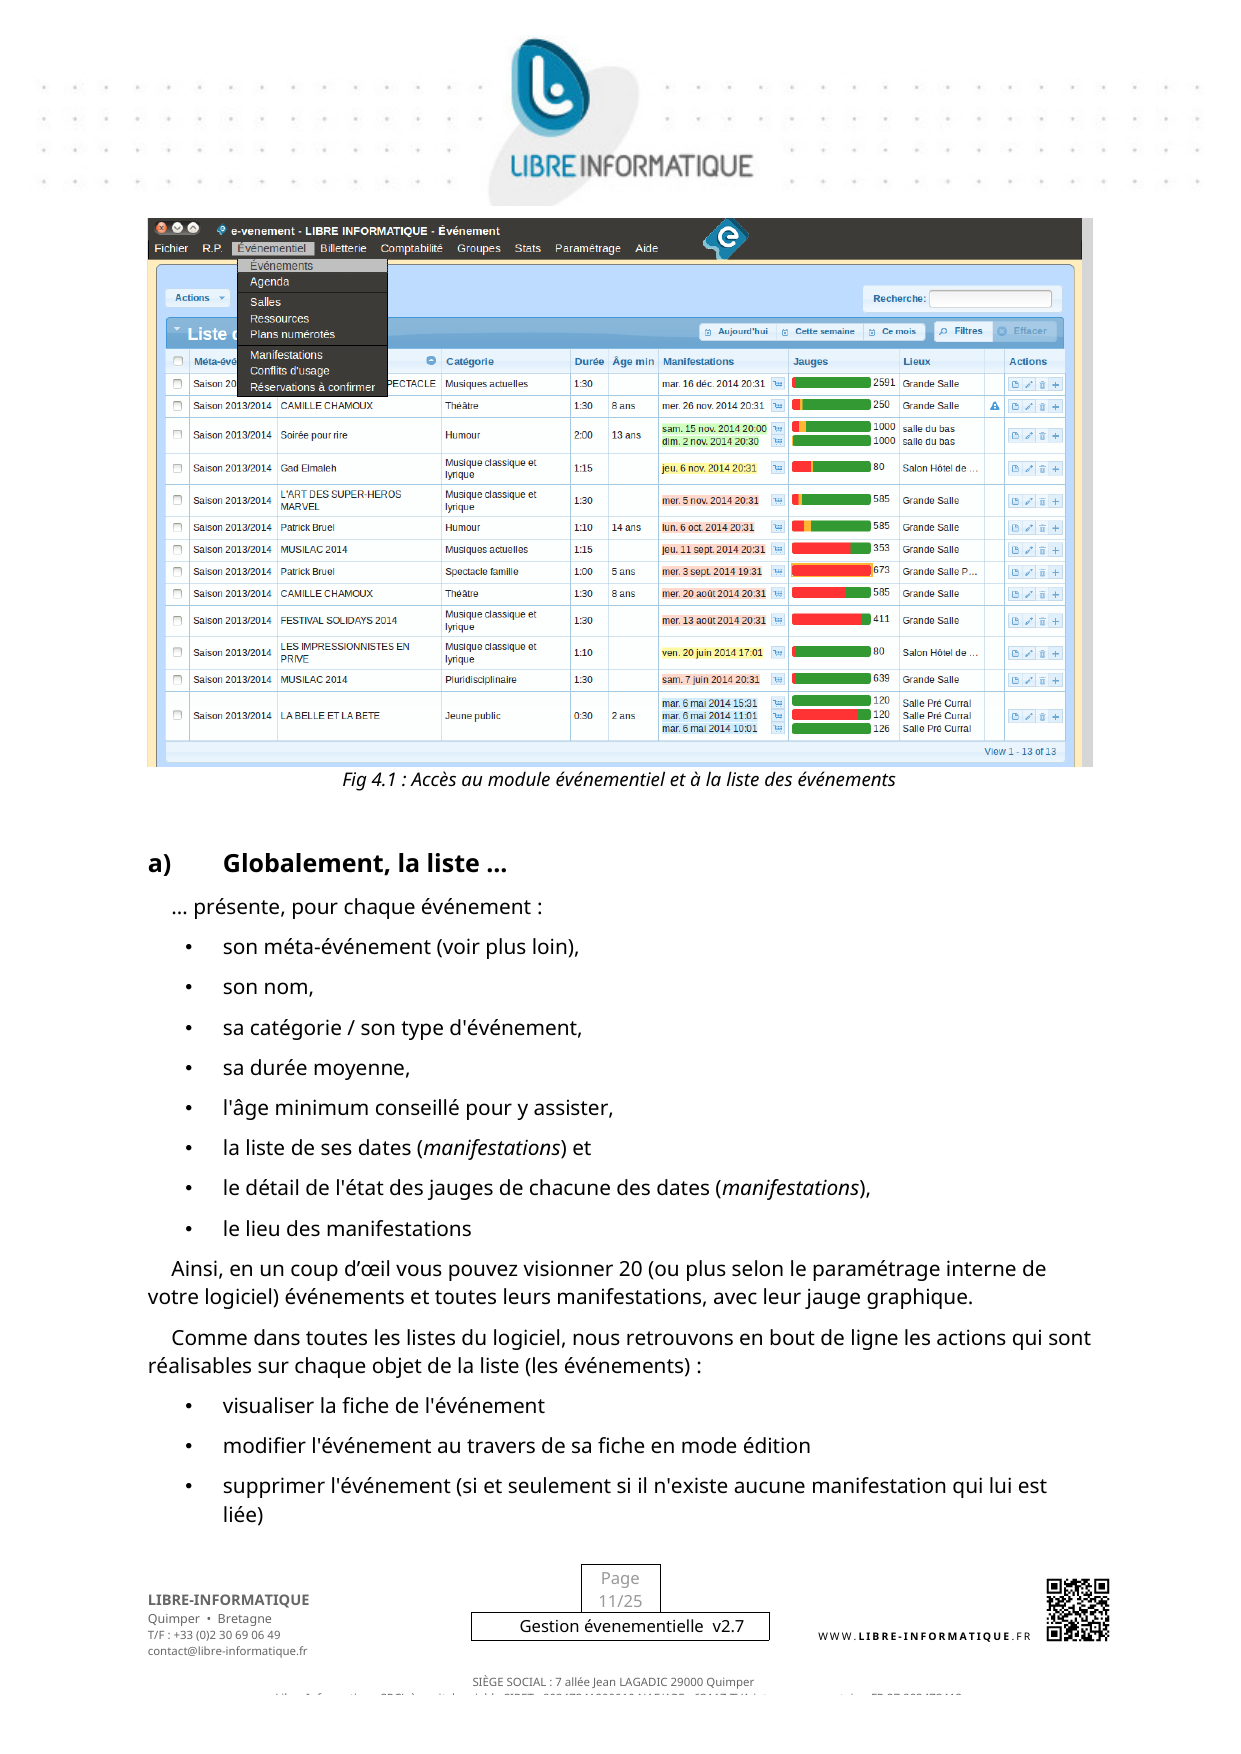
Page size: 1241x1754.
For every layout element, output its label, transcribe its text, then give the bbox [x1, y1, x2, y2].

text Fig 4.1 : Accès au module événementiel et à la liste des événements [148, 767, 1093, 792]
text Comme dans toutes les listes du logiciel, nous retrouvons en bout de ligne les actions qui sont réalisables sur chaque objet de la liste (les événements) : [148, 1323, 1093, 1379]
list modifier l'événement au travers de sa fiche en mode édition [185, 1431, 1093, 1460]
list le lieu des manifestations [185, 1214, 1093, 1242]
list supprimer l'événement (si et seulement si il n'existe aucune manifestation qui lui est liée) [185, 1472, 1093, 1528]
picture [1036, 1568, 1120, 1652]
list son nom, [185, 972, 1093, 1001]
list visualiser la fiche de l'événement [185, 1391, 1093, 1420]
list l'âge minimum conseillé pour y assister, [185, 1093, 1093, 1122]
list sa durée moyenne, [185, 1053, 1093, 1081]
list sa catégorie / son type d'événement, [185, 1013, 1093, 1041]
text Ainsi, en un coup d’œil vous pouvez visionner 20 (ou plus selon le paramétrage interne de votre logiciel) événements et toutes leurs manifestations, avec leur jauge graphique. [148, 1254, 1093, 1311]
picture [27, 35, 1213, 767]
list son méta-événement (voir plus loin), [185, 932, 1093, 961]
list la liste de ses dates (manifestations) et [185, 1133, 1093, 1162]
text … présente, pour chaque événement : [148, 892, 1093, 921]
subtitle Globalement, la liste ... [148, 846, 1093, 879]
list le détail de l'état des jauges de chacune des dates (manifestations), [185, 1173, 1093, 1202]
